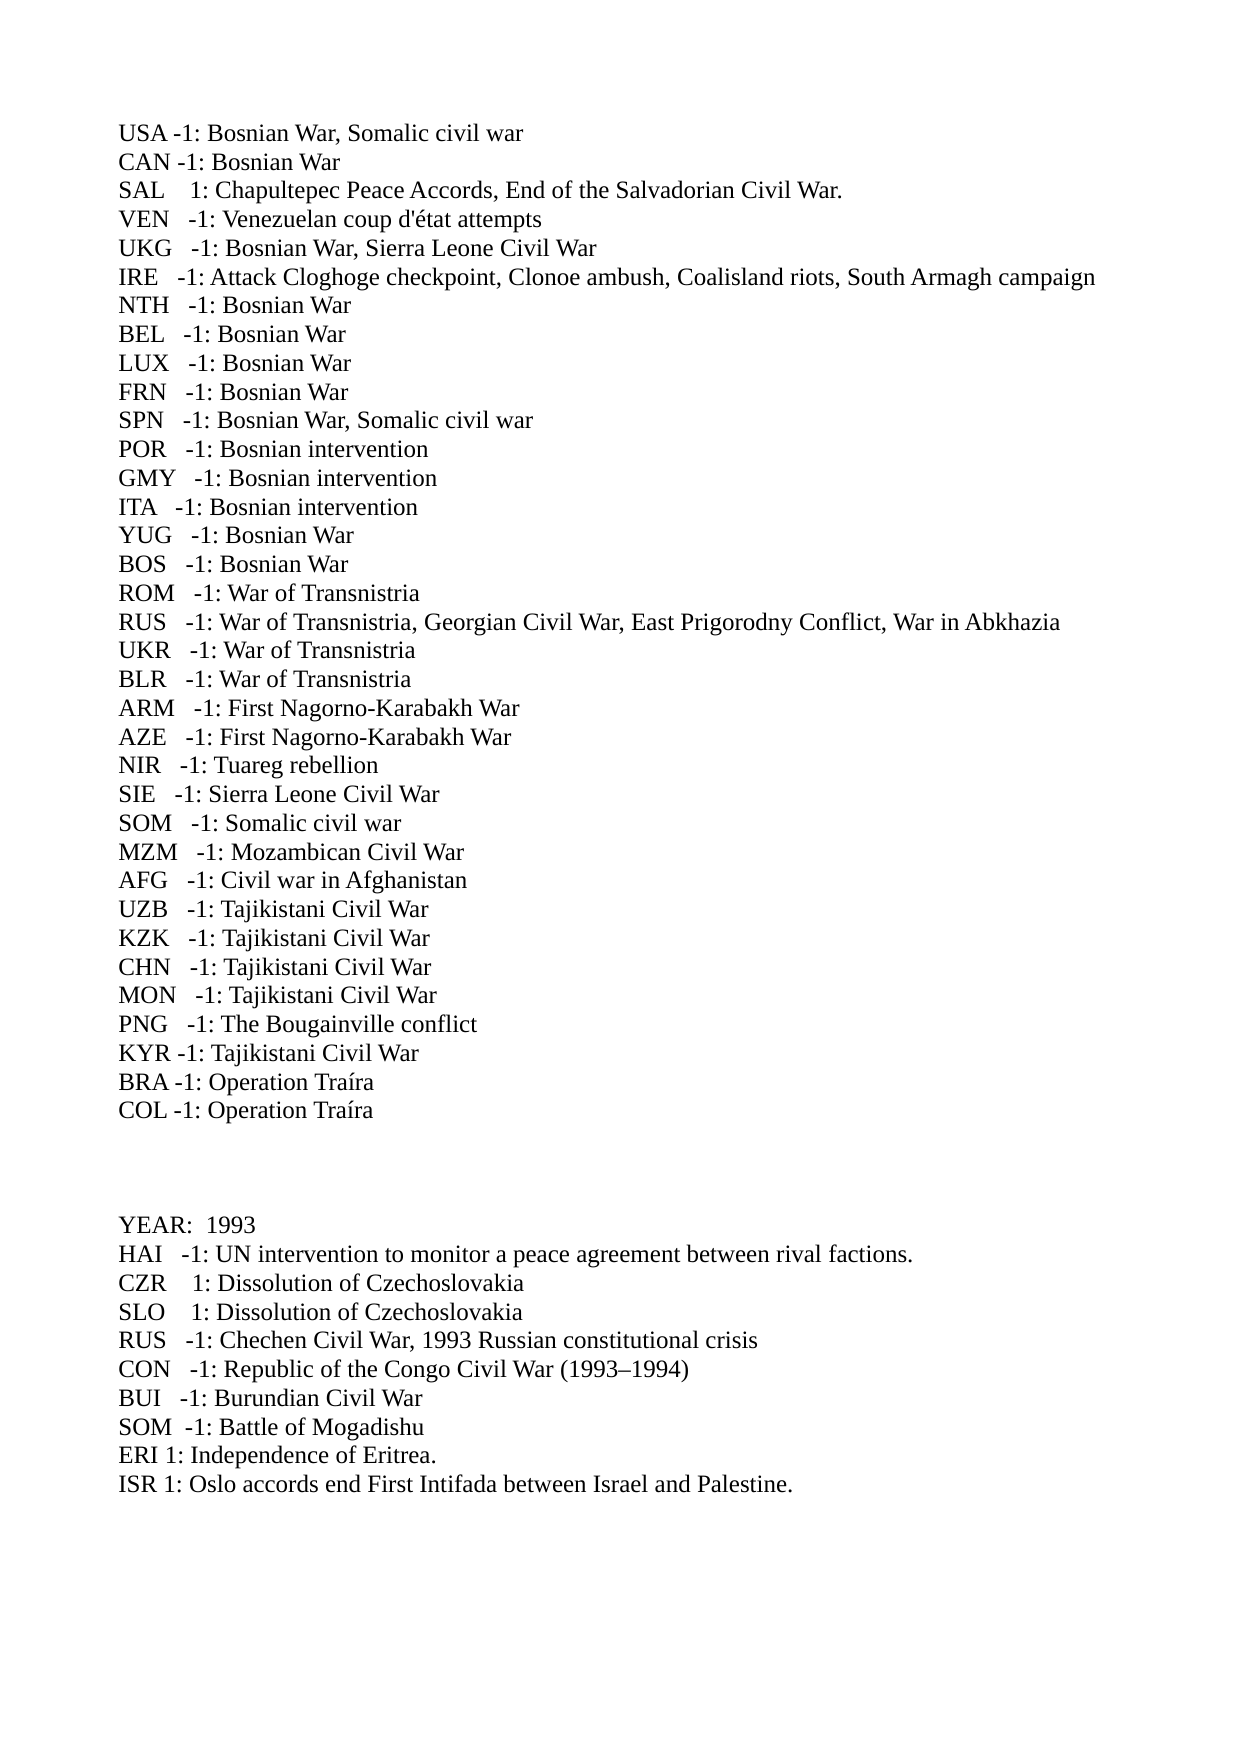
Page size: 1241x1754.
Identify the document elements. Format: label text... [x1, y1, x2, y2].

text RUS -1: War of Transnistria, Georgian Civil War, East Prigorodny Conflict, War in Abkhazia [118, 607, 1122, 636]
text SPN -1: Bosnian War, Somalic civil war [118, 406, 1122, 434]
text MZM -1: Mozambican Civil War [118, 837, 1122, 866]
text YEAR: 1993 [118, 1211, 1122, 1239]
text ITA -1: Bosnian intervention [118, 492, 1122, 521]
text USA -1: Bosnian War, Somalic civil war [118, 118, 1122, 147]
text BEL -1: Bosnian War [118, 319, 1122, 348]
text RUS -1: Chechen Civil War, 1993 Russian constitutional crisis [118, 1326, 1122, 1354]
text BLR -1: War of Transnistria [118, 664, 1122, 693]
text IRE -1: Attack Cloghoge checkpoint, Clonoe ambush, Coalisland riots, South Armagh campaign [118, 262, 1122, 291]
text FRN -1: Bosnian War [118, 377, 1122, 406]
text KZK -1: Tajikistani Civil War [118, 923, 1122, 952]
text SLO 1: Dissolution of Czechoslovakia [118, 1297, 1122, 1326]
text ARM -1: First Nagorno-Karabakh War [118, 693, 1122, 722]
text NTH -1: Bosnian War [118, 291, 1122, 319]
text CZR 1: Dissolution of Czechoslovakia [118, 1268, 1122, 1297]
text COL -1: Operation Traíra [118, 1096, 1122, 1124]
text ROM -1: War of Transnistria [118, 578, 1122, 607]
text POR -1: Bosnian intervention [118, 434, 1122, 463]
text AFG -1: Civil war in Afghanistan [118, 866, 1122, 894]
text VEN -1: Venezuelan coup d'état attempts [118, 204, 1122, 233]
text LUX -1: Bosnian War [118, 348, 1122, 377]
text NIR -1: Tuareg rebellion [118, 751, 1122, 779]
text ISR 1: Oslo accords end First Intifada between Israel and Palestine. [118, 1469, 1122, 1498]
text UKR -1: War of Transnistria [118, 636, 1122, 664]
text UKG -1: Bosnian War, Sierra Leone Civil War [118, 233, 1122, 262]
text CHN -1: Tajikistani Civil War [118, 952, 1122, 981]
text KYR -1: Tajikistani Civil War [118, 1038, 1122, 1067]
text CON -1: Republic of the Congo Civil War (1993–1994) [118, 1354, 1122, 1383]
text CAN -1: Bosnian War [118, 147, 1122, 176]
text SOM -1: Somalic civil war [118, 808, 1122, 837]
text BRA -1: Operation Traíra [118, 1067, 1122, 1096]
text HAI -1: UN intervention to monitor a peace agreement between rival factions. [118, 1239, 1122, 1268]
text AZE -1: First Nagorno-Karabakh War [118, 722, 1122, 751]
text SOM -1: Battle of Mogadishu [118, 1412, 1122, 1441]
text UZB -1: Tajikistani Civil War [118, 894, 1122, 923]
text BUI -1: Burundian Civil War [118, 1383, 1122, 1412]
text ERI 1: Independence of Eritrea. [118, 1441, 1122, 1469]
text YUG -1: Bosnian War [118, 521, 1122, 549]
text MON -1: Tajikistani Civil War [118, 981, 1122, 1009]
text GMY -1: Bosnian intervention [118, 463, 1122, 492]
text SIE -1: Sierra Leone Civil War [118, 779, 1122, 808]
text PNG -1: The Bougainville conflict [118, 1009, 1122, 1038]
text BOS -1: Bosnian War [118, 549, 1122, 578]
text SAL 1: Chapultepec Peace Accords, End of the Salvadorian Civil War. [118, 176, 1122, 204]
